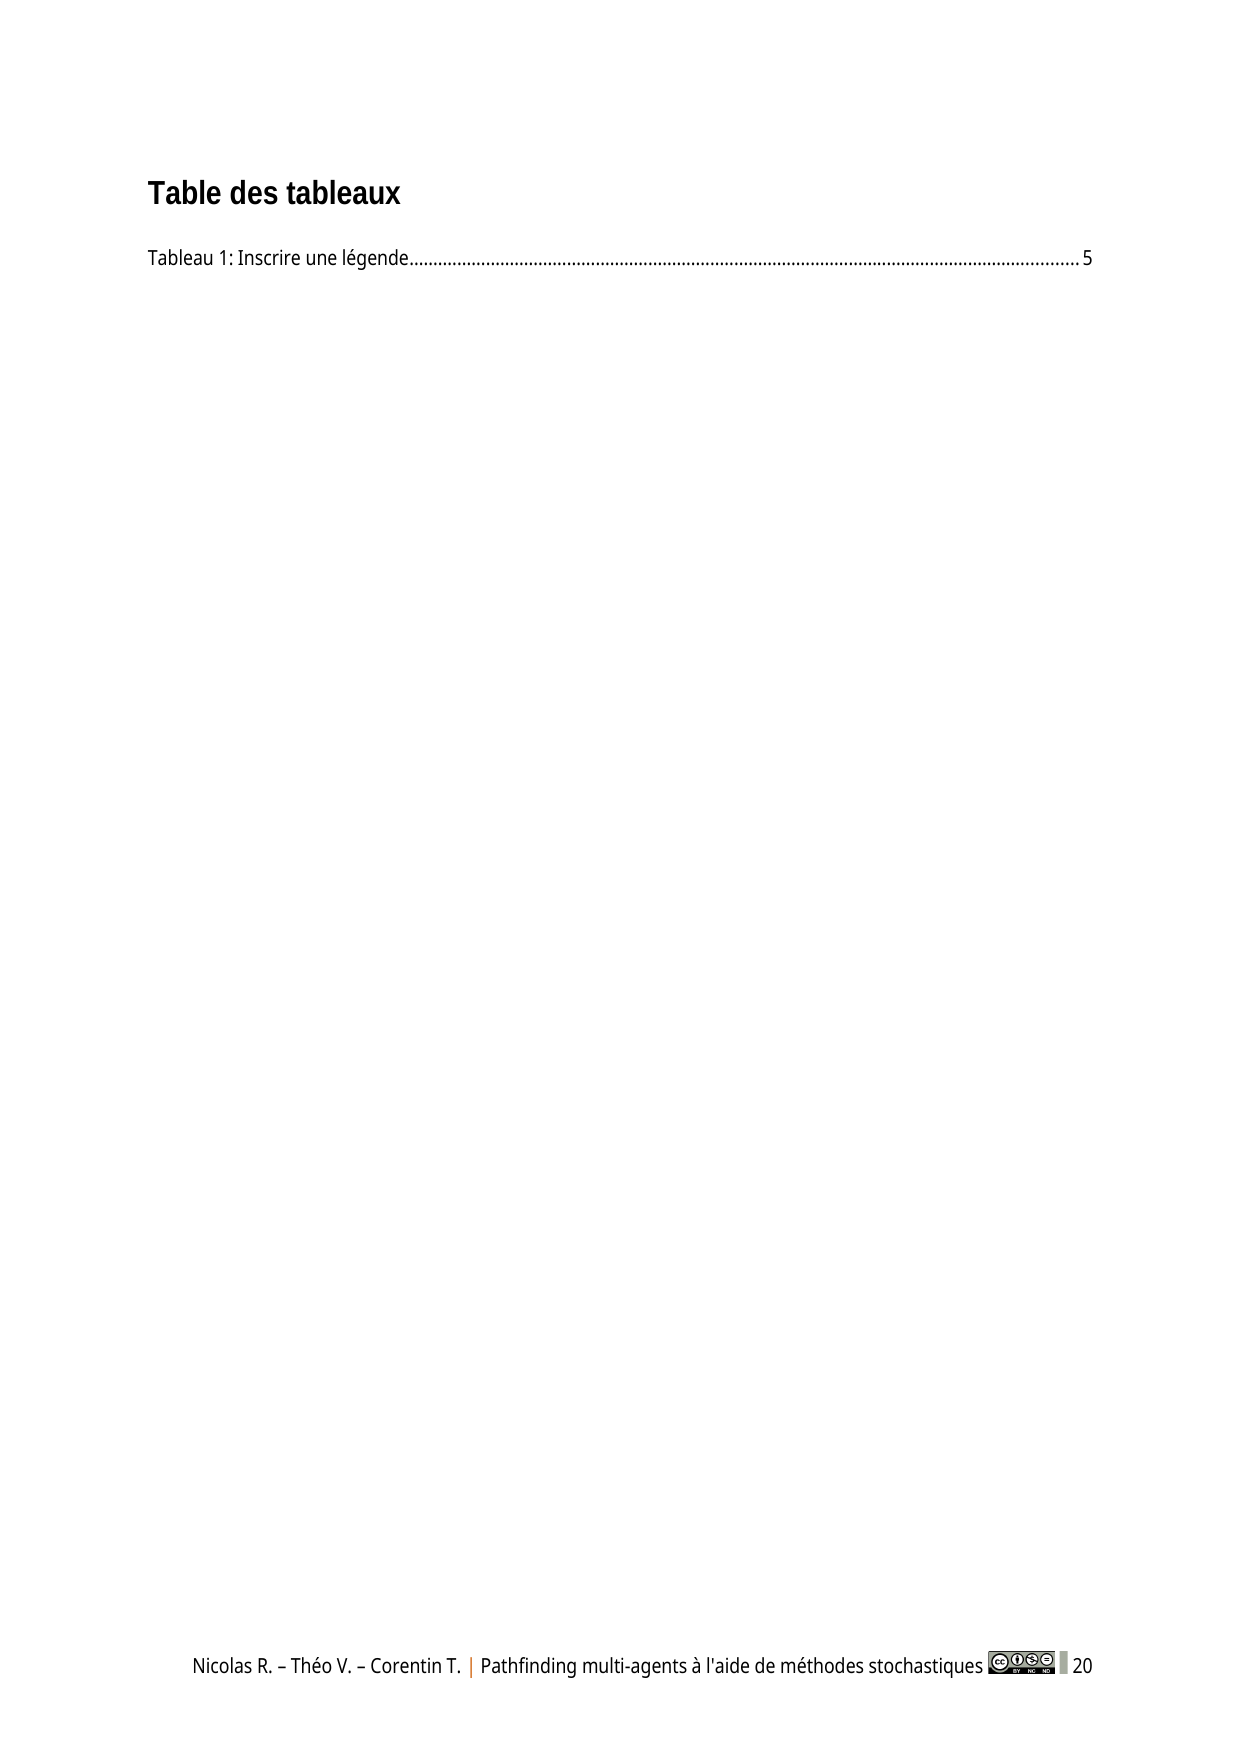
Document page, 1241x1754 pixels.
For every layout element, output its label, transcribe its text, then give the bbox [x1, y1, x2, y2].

picture [1059, 1651, 1068, 1674]
text Tableau 1: Inscrire une légende 5 [148, 243, 1092, 271]
subtitle Table des tableaux [148, 173, 1092, 211]
picture [988, 1651, 1055, 1674]
